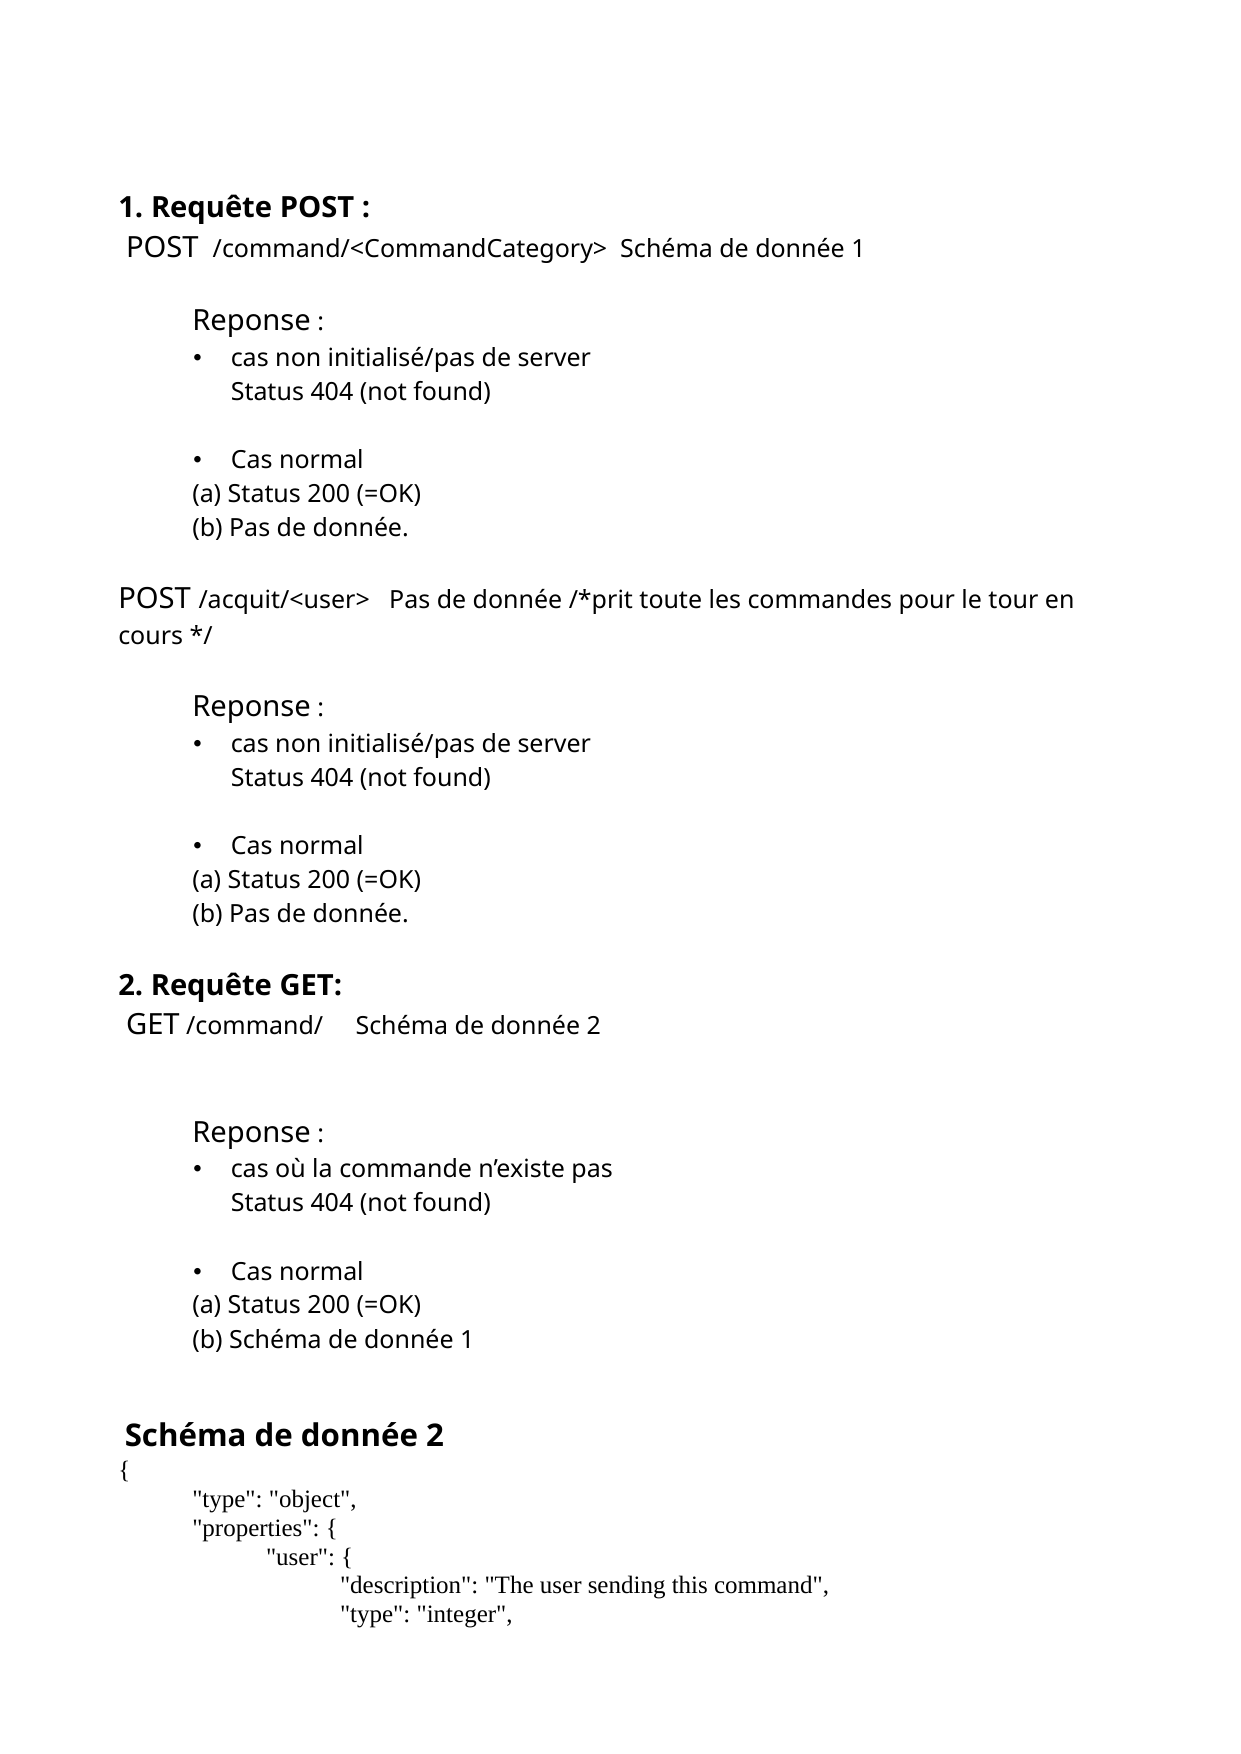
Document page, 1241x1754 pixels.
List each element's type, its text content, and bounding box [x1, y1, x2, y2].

text "type": "integer", [118, 1599, 1122, 1628]
text POST /acquit/<user> Pas de donnée /*prit toute les commandes pour le tour en cours */ [118, 578, 1122, 652]
list Status 404 (not found) [193, 759, 1122, 793]
text GET /command/ Schéma de donnée 2 [118, 1003, 1122, 1043]
text (b) Pas de donnée. [118, 896, 1122, 930]
text (a) Status 200 (=OK) [118, 1287, 1122, 1321]
text (a) Status 200 (=OK) [118, 862, 1122, 896]
list cas non initialisé/pas de server [193, 725, 1122, 759]
text Reponse : [118, 300, 1122, 339]
text (a) Status 200 (=OK) [118, 476, 1122, 510]
list Cas normal [193, 1253, 1122, 1287]
text "type": "object", [118, 1484, 1122, 1513]
text POST /command/<CommandCategory> Schéma de donnée 1 [118, 226, 1122, 266]
list Status 404 (not found) [193, 373, 1122, 407]
list cas non initialisé/pas de server [193, 339, 1122, 373]
text { [118, 1455, 1122, 1484]
text Reponse : [118, 686, 1122, 725]
text (b) Pas de donnée. [118, 510, 1122, 544]
list Cas normal [193, 442, 1122, 476]
list Cas normal [193, 827, 1122, 862]
text 2. Requête GET: [118, 964, 1122, 1003]
text Reponse : [118, 1111, 1122, 1151]
text 1. Requête POST : [118, 186, 1122, 226]
text "user": { [118, 1542, 1122, 1570]
text Schéma de donnée 2 [118, 1413, 1122, 1455]
text "properties": { [118, 1513, 1122, 1542]
list Status 404 (not found) [193, 1185, 1122, 1219]
text (b) Schéma de donnée 1 [118, 1321, 1122, 1355]
text "description": "The user sending this command", [118, 1570, 1122, 1599]
list cas où la commande n’existe pas [193, 1151, 1122, 1185]
